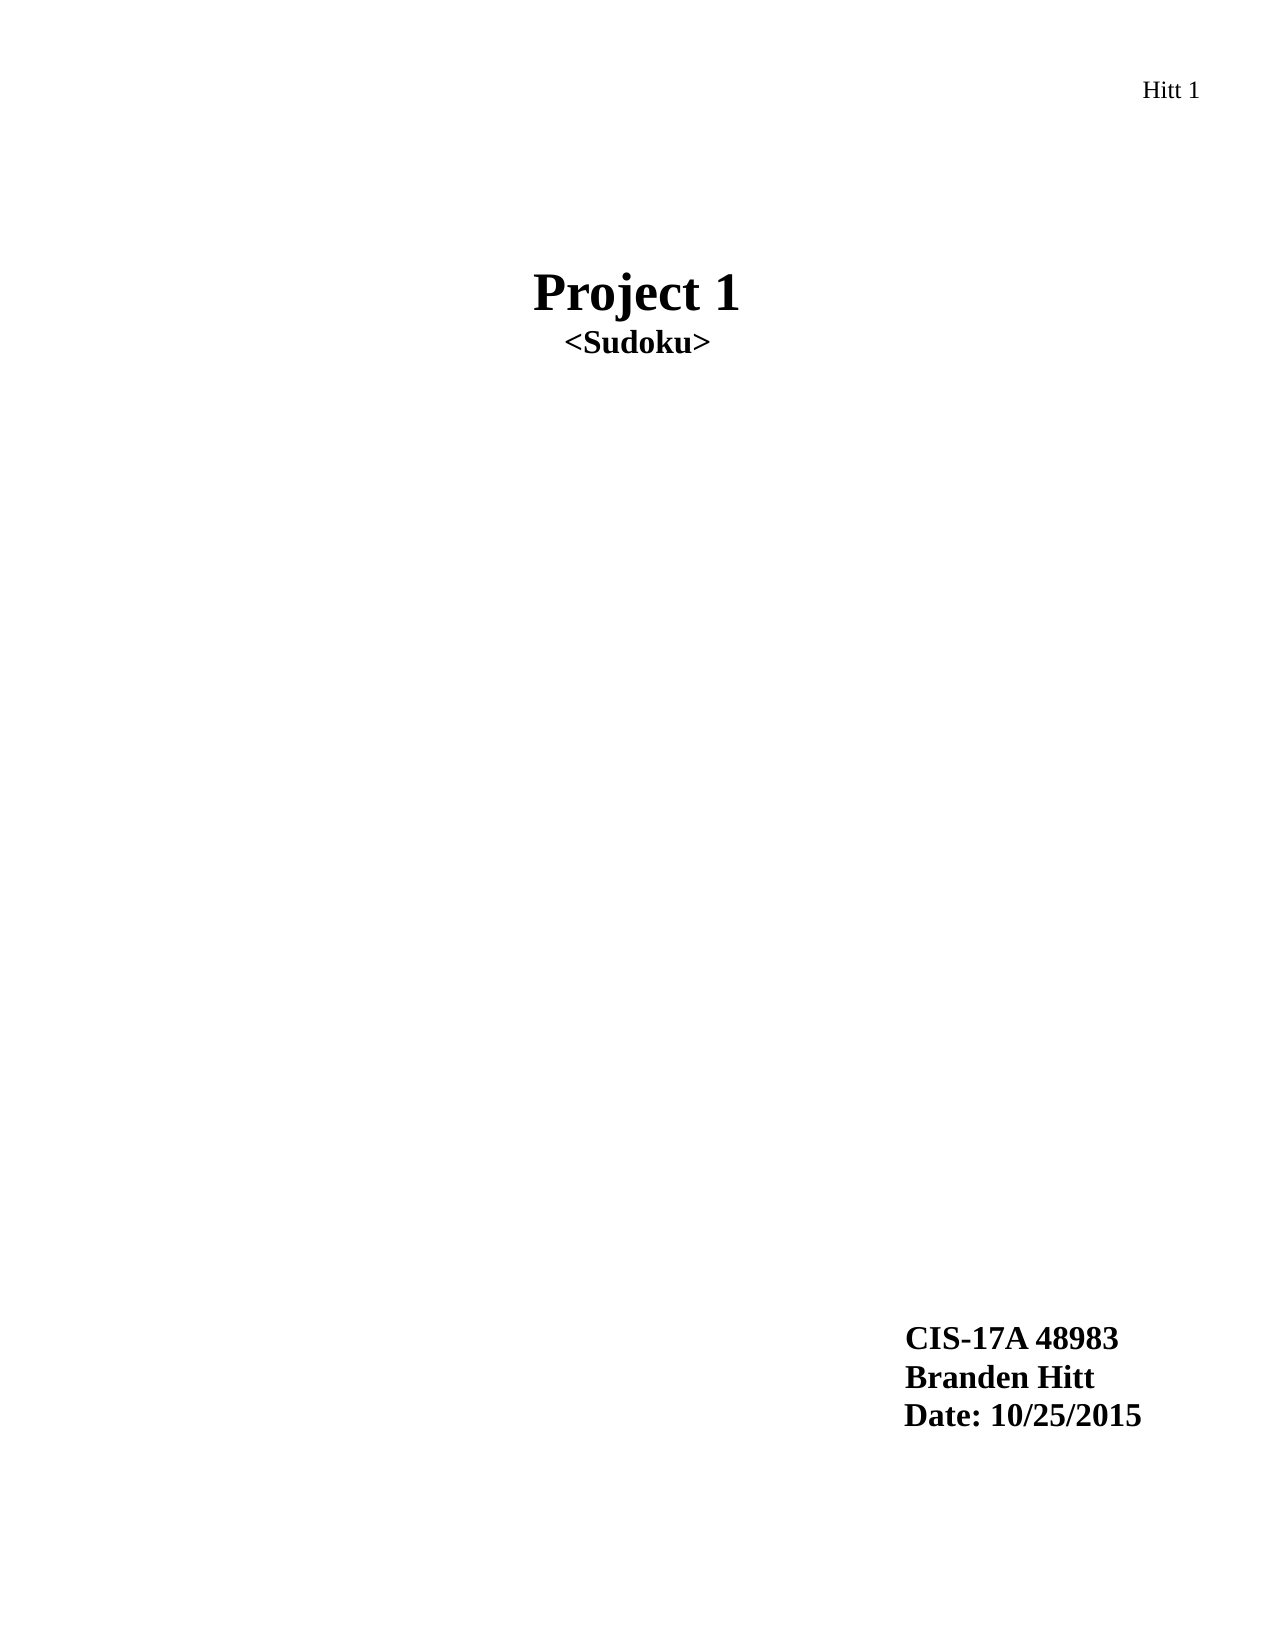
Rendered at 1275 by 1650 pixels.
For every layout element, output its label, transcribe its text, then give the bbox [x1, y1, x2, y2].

text Project 1 [75, 259, 1200, 322]
text Branden Hitt [75, 1357, 1200, 1395]
text CIS-17A 48983 [75, 1318, 1200, 1357]
text <Sudoku> [75, 322, 1200, 360]
text Date: 10/25/2015 [75, 1395, 1200, 1433]
